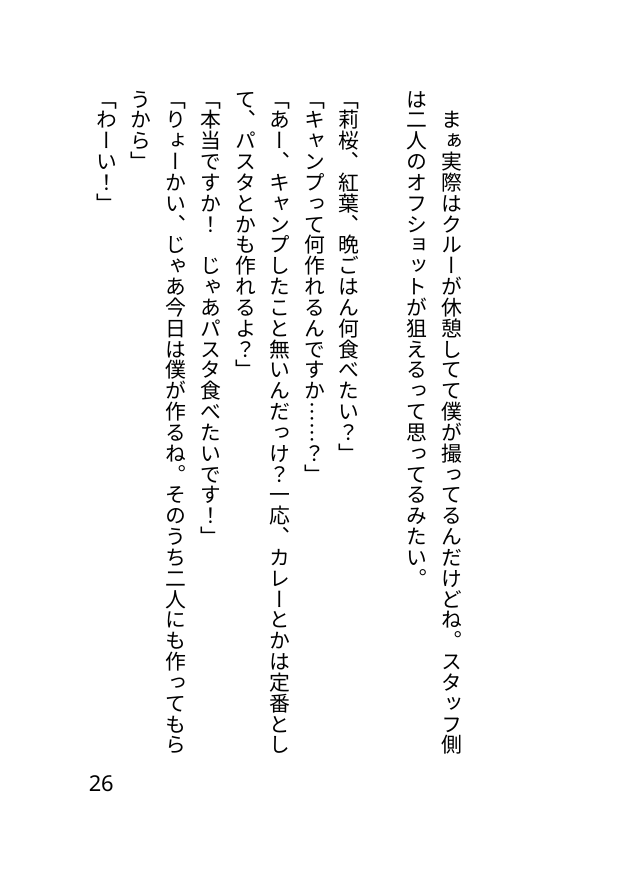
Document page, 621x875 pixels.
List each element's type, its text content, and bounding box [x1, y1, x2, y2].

text 「キャンプって何作れるんですか……？」 [299, 88, 330, 768]
text 「りょーかい、じゃあ今日は僕が作るね。そのうち二人にも作ってもらうから」 [126, 88, 191, 768]
text 「莉桜、紅葉、晩ごはん何食べたい？」 [334, 88, 364, 768]
text 「わーい！」 [91, 88, 122, 768]
text 「本当ですか！ じゃあパスタ食べたいです！」 [195, 88, 226, 768]
text 「あー、キャンプしたこと無いんだっけ？一応、カレーとかは定番として、パスタとかも作れるよ？」 [230, 88, 295, 768]
text まぁ実際はクルーが休憩してて僕が撮ってるんだけどね。スタッフ側は二人のオフショットが狙えるって思ってるみたい。 [401, 88, 466, 768]
